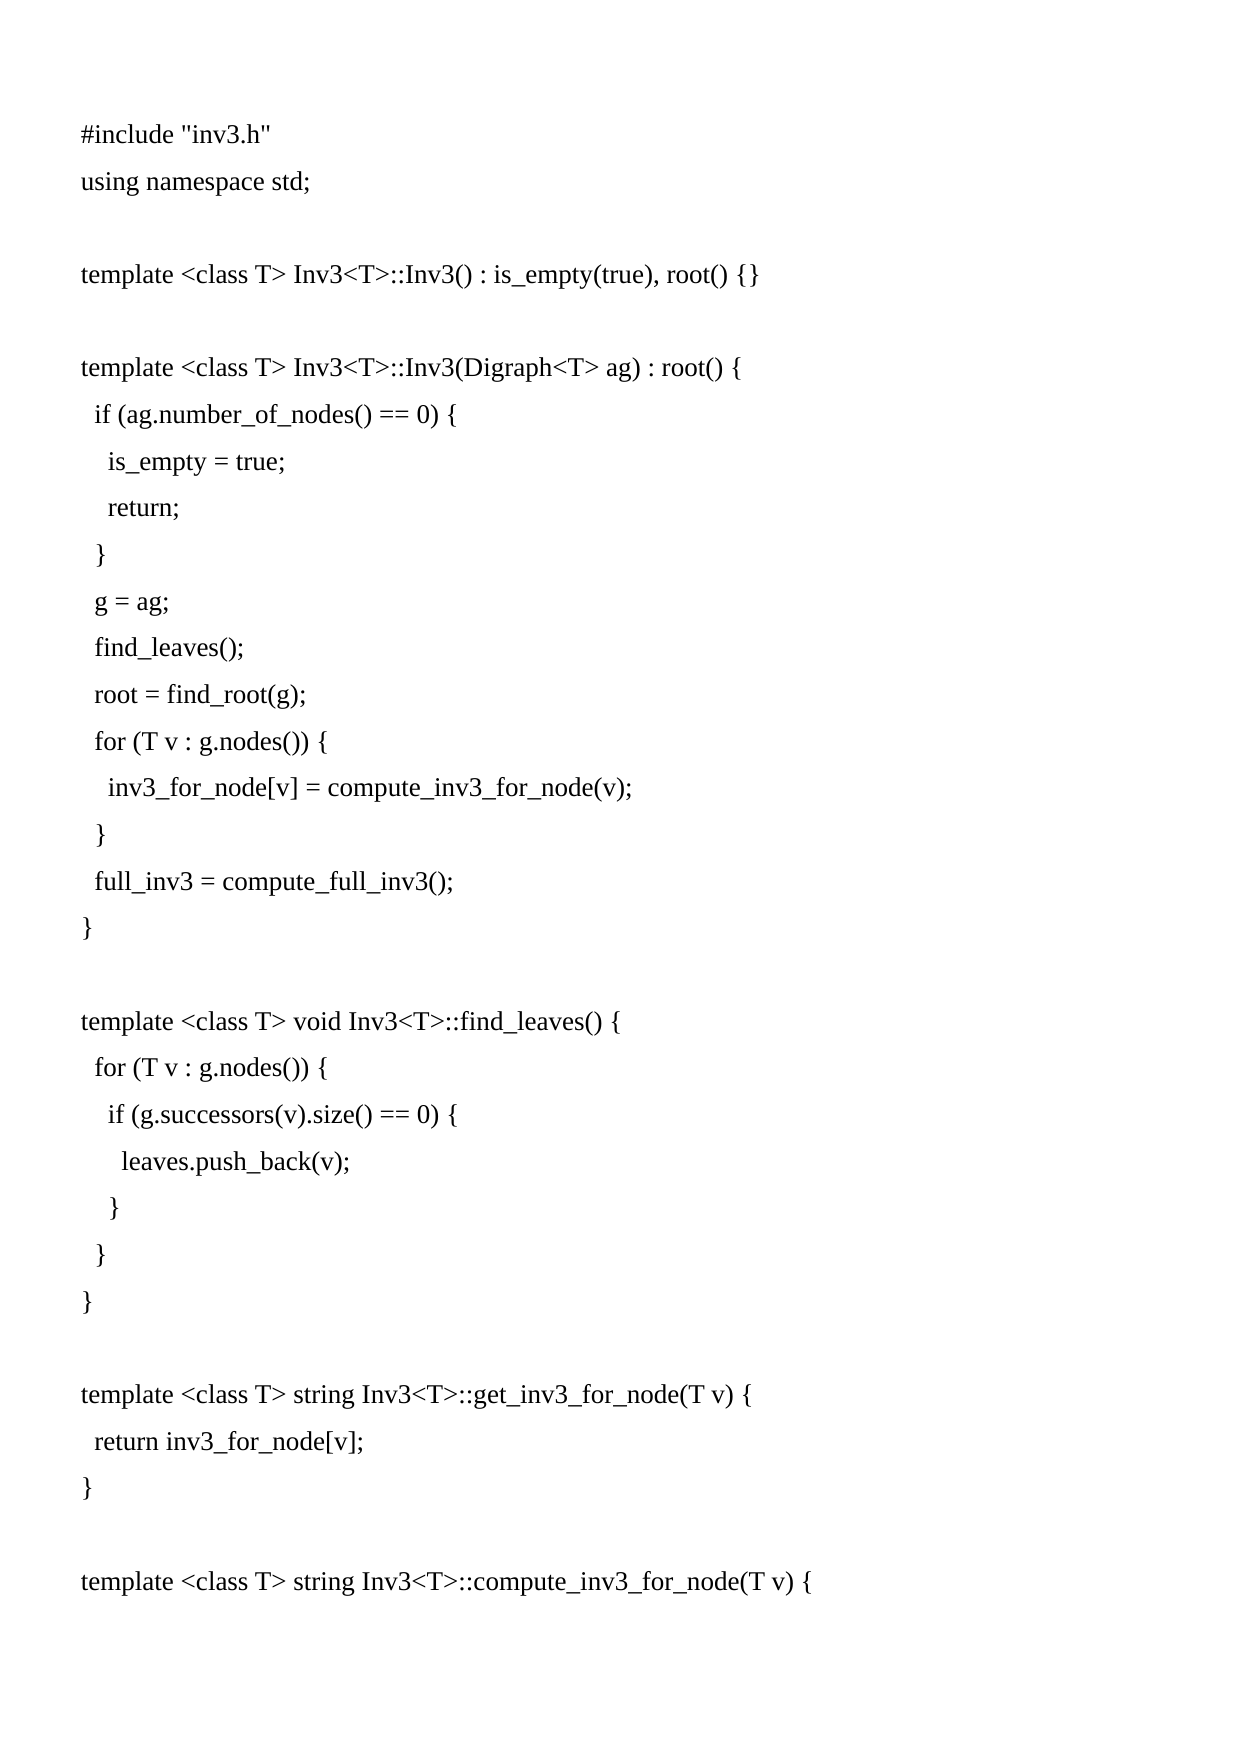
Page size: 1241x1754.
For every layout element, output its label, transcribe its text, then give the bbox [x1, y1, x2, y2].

list for (T v : g.nodes()) { [81, 725, 1122, 756]
list root = find_root(g); [81, 678, 1122, 709]
list } [81, 818, 1122, 849]
list } [81, 911, 1122, 943]
list leaves.push_back(v); [81, 1145, 1122, 1176]
list } [81, 538, 1122, 569]
list find_leaves(); [81, 631, 1122, 663]
list template <class T> string Inv3<T>::get_inv3_for_node(T v) { [81, 1378, 1122, 1409]
list return; [81, 491, 1122, 523]
list } [81, 1285, 1122, 1316]
list g = ag; [81, 585, 1122, 616]
list for (T v : g.nodes()) { [81, 1051, 1122, 1083]
list is_empty = true; [81, 445, 1122, 476]
list template <class T> Inv3<T>::Inv3() : is_empty(true), root() {} [81, 258, 1122, 289]
list } [81, 1191, 1122, 1223]
list if (g.successors(v).size() == 0) { [81, 1098, 1122, 1129]
list #include "inv3.h" [81, 118, 1122, 149]
list } [81, 1471, 1122, 1503]
list using namespace std; [81, 165, 1122, 196]
list full_inv3 = compute_full_inv3(); [81, 865, 1122, 896]
list if (ag.number_of_nodes() == 0) { [81, 398, 1122, 429]
list template <class T> void Inv3<T>::find_leaves() { [81, 1005, 1122, 1036]
list inv3_for_node[v] = compute_inv3_for_node(v); [81, 771, 1122, 803]
list return inv3_for_node[v]; [81, 1425, 1122, 1456]
list } [81, 1238, 1122, 1269]
list template <class T> Inv3<T>::Inv3(Digraph<T> ag) : root() { [81, 351, 1122, 383]
list template <class T> string Inv3<T>::compute_inv3_for_node(T v) { [81, 1565, 1122, 1596]
